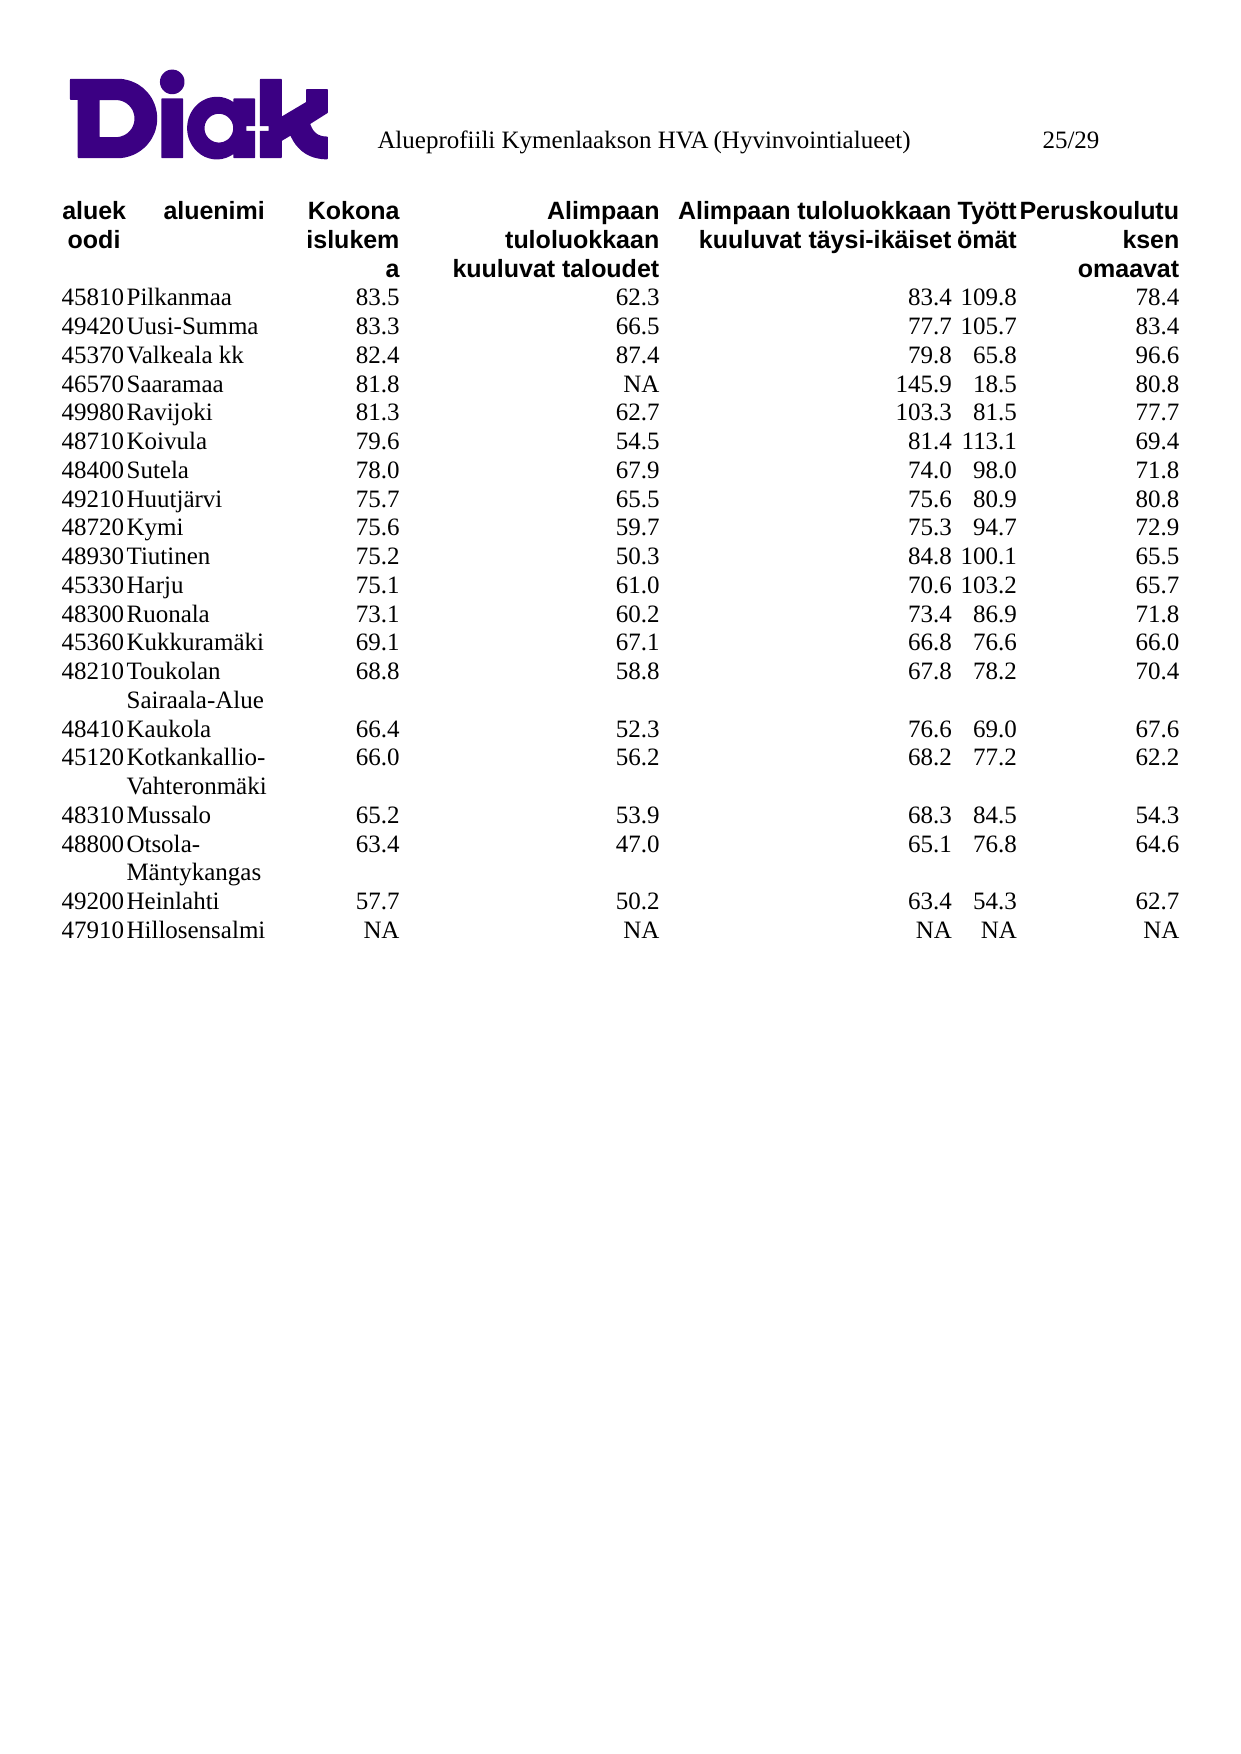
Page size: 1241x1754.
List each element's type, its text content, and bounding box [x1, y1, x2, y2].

table_cell 81.5 [952, 398, 1017, 426]
table_header aluekoodi [61, 196, 126, 282]
table_cell Otsola-Mäntykangas [126, 829, 302, 886]
table_cell 50.3 [399, 541, 659, 570]
table_cell Kaukola [126, 714, 302, 742]
table_header Peruskoulutuksen omaavat [1017, 196, 1179, 282]
table_cell 62.3 [399, 283, 659, 311]
table_cell 69.0 [952, 714, 1017, 742]
table_cell 73.4 [659, 599, 952, 627]
table_cell 78.2 [952, 656, 1017, 714]
table_cell NA [302, 915, 399, 944]
table_cell 66.0 [302, 743, 399, 800]
table_cell 71.8 [1017, 455, 1179, 484]
table_cell 78.4 [1017, 283, 1179, 311]
table_cell 45810 [61, 283, 126, 311]
table_cell Heinlahti [126, 886, 302, 915]
table_cell Kymi [126, 513, 302, 541]
table_cell 103.3 [659, 398, 952, 426]
table_cell 75.7 [302, 484, 399, 512]
table_cell 81.3 [302, 398, 399, 426]
table_cell Kotkankallio-Vahteronmäki [126, 743, 302, 800]
table_cell 77.7 [1017, 398, 1179, 426]
table_cell 67.8 [659, 656, 952, 714]
table_cell 109.8 [952, 283, 1017, 311]
table_cell 49200 [61, 886, 126, 915]
table_cell 65.1 [659, 829, 952, 886]
table_cell 48710 [61, 426, 126, 455]
table_cell 78.0 [302, 455, 399, 484]
table_cell 84.5 [952, 800, 1017, 829]
table_cell 98.0 [952, 455, 1017, 484]
table_cell 86.9 [952, 599, 1017, 627]
table_cell 77.7 [659, 311, 952, 340]
table_cell 68.2 [659, 743, 952, 800]
table_cell 80.8 [1017, 369, 1179, 397]
table_cell 103.2 [952, 570, 1017, 599]
table_cell 54.5 [399, 426, 659, 455]
table_cell Ravijoki [126, 398, 302, 426]
table_cell Huutjärvi [126, 484, 302, 512]
table_cell 83.4 [659, 283, 952, 311]
table_cell Kukkuramäki [126, 628, 302, 656]
table_cell 75.3 [659, 513, 952, 541]
table_cell 54.3 [1017, 800, 1179, 829]
table_cell 48800 [61, 829, 126, 886]
table_cell 58.8 [399, 656, 659, 714]
table_cell 65.8 [952, 340, 1017, 369]
table_cell Hillosensalmi [126, 915, 302, 944]
table_cell 48930 [61, 541, 126, 570]
table_cell 82.4 [302, 340, 399, 369]
table_cell 65.5 [399, 484, 659, 512]
table_cell 48720 [61, 513, 126, 541]
table_cell 105.7 [952, 311, 1017, 340]
table_cell NA [659, 915, 952, 944]
table_cell 49980 [61, 398, 126, 426]
table_cell 62.7 [1017, 886, 1179, 915]
table_cell 68.8 [302, 656, 399, 714]
table_cell 79.6 [302, 426, 399, 455]
table_cell 94.7 [952, 513, 1017, 541]
table_cell 70.6 [659, 570, 952, 599]
table_cell 66.0 [1017, 628, 1179, 656]
table_cell 47.0 [399, 829, 659, 886]
table_cell Koivula [126, 426, 302, 455]
table_cell 76.6 [659, 714, 952, 742]
table_cell 48210 [61, 656, 126, 714]
table_cell 62.2 [1017, 743, 1179, 800]
table_cell 66.5 [399, 311, 659, 340]
table_cell 62.7 [399, 398, 659, 426]
table_cell 59.7 [399, 513, 659, 541]
table_cell 18.5 [952, 369, 1017, 397]
table_cell 69.1 [302, 628, 399, 656]
table_cell Uusi-Summa [126, 311, 302, 340]
table_cell 65.2 [302, 800, 399, 829]
table_cell 69.4 [1017, 426, 1179, 455]
table_cell 71.8 [1017, 599, 1179, 627]
table_cell 74.0 [659, 455, 952, 484]
table_cell 67.1 [399, 628, 659, 656]
table_cell 96.6 [1017, 340, 1179, 369]
table_header Työttömät [952, 196, 1017, 282]
table_cell 65.7 [1017, 570, 1179, 599]
table_cell 83.4 [1017, 311, 1179, 340]
table_header Alimpaan tuloluokkaan kuuluvat taloudet [399, 196, 659, 282]
table_header aluenimi [126, 196, 302, 282]
table_header Kokonaislukema [302, 196, 399, 282]
table_cell 75.6 [302, 513, 399, 541]
table_cell 64.6 [1017, 829, 1179, 886]
table_cell 81.8 [302, 369, 399, 397]
table_cell 57.7 [302, 886, 399, 915]
table_cell 67.9 [399, 455, 659, 484]
table_cell 48410 [61, 714, 126, 742]
table_cell Tiutinen [126, 541, 302, 570]
table_cell 113.1 [952, 426, 1017, 455]
table_cell 47910 [61, 915, 126, 944]
table_cell 77.2 [952, 743, 1017, 800]
table_cell 65.5 [1017, 541, 1179, 570]
table_cell 72.9 [1017, 513, 1179, 541]
table_cell 80.8 [1017, 484, 1179, 512]
table_cell 80.9 [952, 484, 1017, 512]
table_cell Mussalo [126, 800, 302, 829]
table_cell Harju [126, 570, 302, 599]
table_cell 145.9 [659, 369, 952, 397]
table_cell Ruonala [126, 599, 302, 627]
table_cell 83.3 [302, 311, 399, 340]
table_cell 45360 [61, 628, 126, 656]
table_cell 79.8 [659, 340, 952, 369]
table_cell Valkeala kk [126, 340, 302, 369]
table_cell 81.4 [659, 426, 952, 455]
table_cell NA [399, 915, 659, 944]
table_cell 53.9 [399, 800, 659, 829]
table_cell 100.1 [952, 541, 1017, 570]
table_cell 83.5 [302, 283, 399, 311]
table_cell 68.3 [659, 800, 952, 829]
table_cell 45120 [61, 743, 126, 800]
table_cell 63.4 [302, 829, 399, 886]
table_cell 46570 [61, 369, 126, 397]
table_cell 75.6 [659, 484, 952, 512]
table_cell Toukolan Sairaala-Alue [126, 656, 302, 714]
table_cell 60.2 [399, 599, 659, 627]
table_cell 66.4 [302, 714, 399, 742]
table_cell 56.2 [399, 743, 659, 800]
table_cell NA [952, 915, 1017, 944]
table_cell Pilkanmaa [126, 283, 302, 311]
table_cell 67.6 [1017, 714, 1179, 742]
table_cell 70.4 [1017, 656, 1179, 714]
table_header Alimpaan tuloluokkaan kuuluvat täysi-ikäiset [659, 196, 952, 282]
table_cell NA [1017, 915, 1179, 944]
table_cell 75.1 [302, 570, 399, 599]
table_cell 87.4 [399, 340, 659, 369]
table_cell 63.4 [659, 886, 952, 915]
table_cell 76.8 [952, 829, 1017, 886]
table_cell 49210 [61, 484, 126, 512]
table_cell 52.3 [399, 714, 659, 742]
table_cell 54.3 [952, 886, 1017, 915]
table_cell 75.2 [302, 541, 399, 570]
table_cell 66.8 [659, 628, 952, 656]
table_cell 49420 [61, 311, 126, 340]
table_cell 45370 [61, 340, 126, 369]
table_cell Saaramaa [126, 369, 302, 397]
table_cell 76.6 [952, 628, 1017, 656]
table_cell 48310 [61, 800, 126, 829]
table_cell 50.2 [399, 886, 659, 915]
table_cell 48300 [61, 599, 126, 627]
table_cell 73.1 [302, 599, 399, 627]
table_cell 48400 [61, 455, 126, 484]
table_cell NA [399, 369, 659, 397]
table_cell Sutela [126, 455, 302, 484]
table_cell 61.0 [399, 570, 659, 599]
table_cell 84.8 [659, 541, 952, 570]
table_cell 45330 [61, 570, 126, 599]
